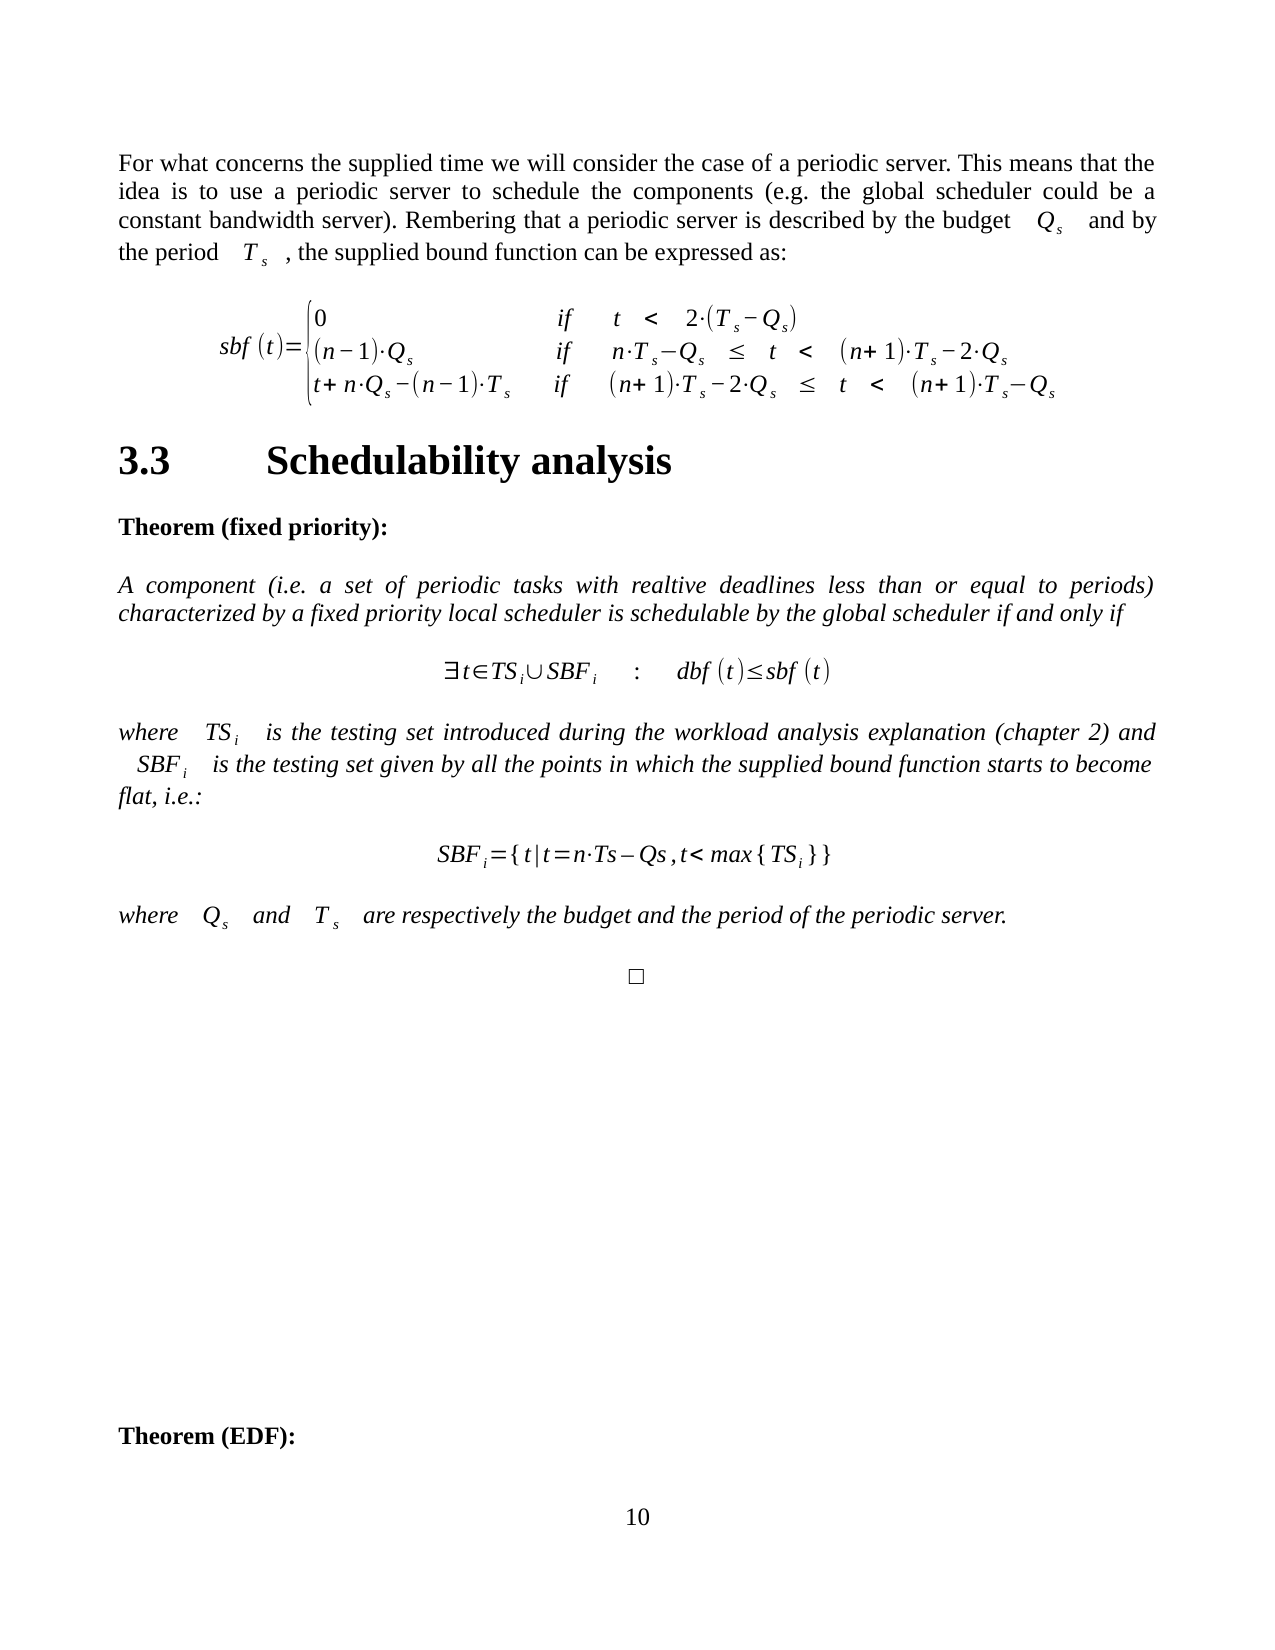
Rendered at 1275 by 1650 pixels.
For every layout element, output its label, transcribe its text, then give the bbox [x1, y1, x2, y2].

text For what concerns the supplied time we will consider the case of a periodic server. This means that the idea is to use a periodic server to schedule the components (e.g. the global scheduler could be a constant bandwidth server). Rembering that a periodic server is described by the budget and by the period , the supplied bound function can be expressed as: [118, 148, 1157, 270]
text □ [118, 961, 1157, 990]
text where and are respectively the budget and the period of the periodic server. [118, 900, 1157, 933]
text Theorem (fixed priority): [118, 512, 1157, 541]
text where is the testing set introduced during the workload analysis explanation (chapter 2) and is the testing set given by all the points in which the supplied bound function starts to become flat, i.e.: [118, 717, 1157, 810]
text A component (i.e. a set of periodic tasks with realtive deadlines less than or equal to periods) characterized by a fixed priority local scheduler is schedulable by the global scheduler if and only if [118, 570, 1157, 627]
text Theorem (EDF): [118, 1421, 1157, 1450]
subtitle 3.3 Schedulability analysis [118, 436, 1157, 483]
